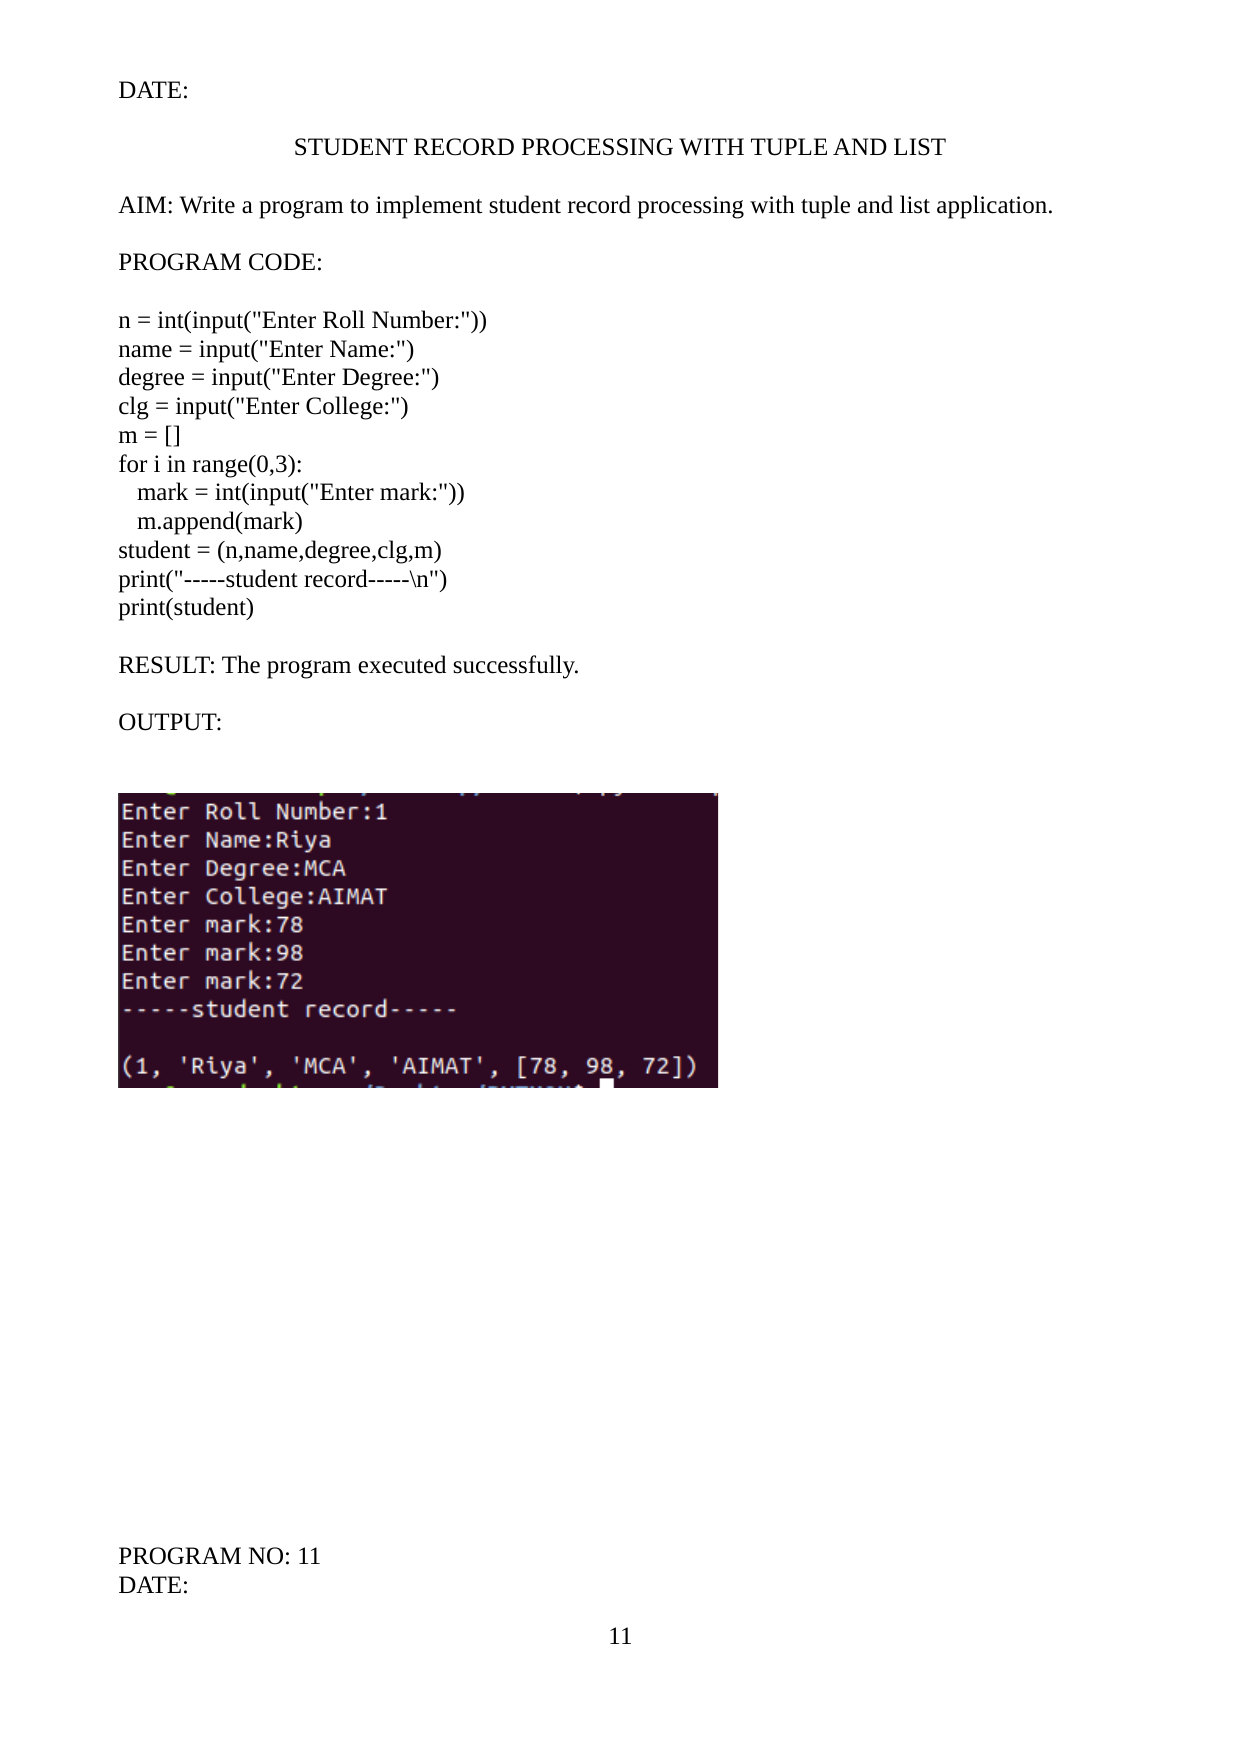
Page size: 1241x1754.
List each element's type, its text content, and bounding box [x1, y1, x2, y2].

text print(student) [118, 592, 1122, 621]
text clg = input("Enter College:") [118, 391, 1122, 420]
text for i in range(0,3): [118, 449, 1122, 477]
text STUDENT RECORD PROCESSING WITH TUPLE AND LIST [118, 132, 1122, 161]
text m.append(mark) [118, 506, 1122, 535]
text student = (n,name,degree,clg,m) [118, 535, 1122, 564]
text PROGRAM NO: 11 [118, 1541, 1122, 1570]
text name = input("Enter Name:") [118, 334, 1122, 362]
text PROGRAM CODE: [118, 247, 1122, 276]
text DATE: [118, 75, 1122, 104]
text RESULT: The program executed successfully. [118, 650, 1122, 679]
text OUTPUT: [118, 707, 1122, 736]
text AIM: Write a program to implement student record processing with tuple and list application. [118, 190, 1122, 219]
text mark = int(input("Enter mark:")) [118, 477, 1122, 506]
text print("-----student record-----\n") [118, 564, 1122, 592]
text m = [] [118, 420, 1122, 449]
text DATE: [118, 1570, 1122, 1599]
text degree = input("Enter Degree:") [118, 362, 1122, 391]
picture [118, 793, 719, 1088]
text n = int(input("Enter Roll Number:")) [118, 305, 1122, 334]
